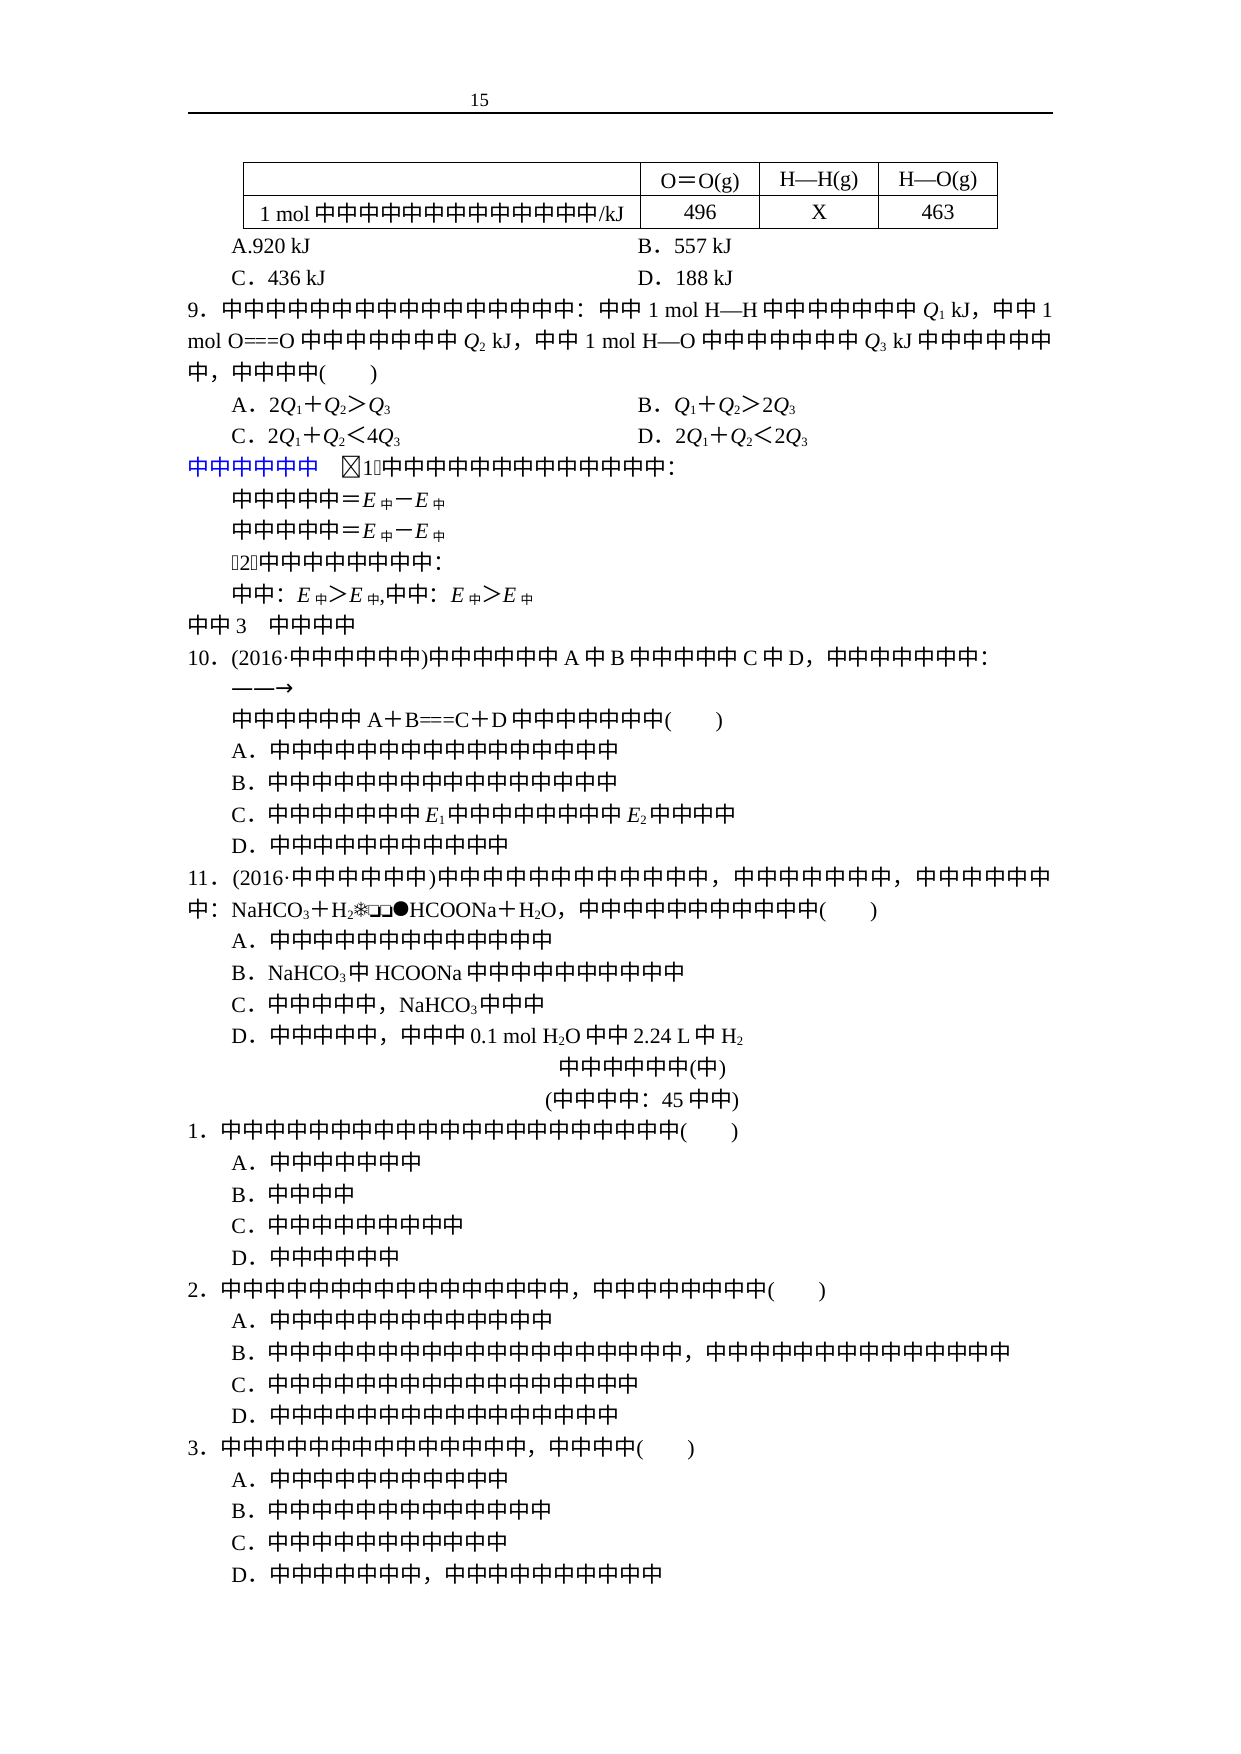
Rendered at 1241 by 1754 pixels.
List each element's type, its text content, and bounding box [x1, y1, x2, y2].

text B．中中中中中中中中中中中中中 [187, 1493, 1053, 1525]
text 中中中中中＝E中－E中 [187, 482, 1053, 513]
text D．中中中中中中中中中中中 [187, 828, 1053, 860]
text 中中中中中中A＋B===C＋D中中中中中中中( ) [187, 702, 1053, 733]
text C．2Q1＋Q2＜4Q3 D．2Q1＋Q2＜2Q3 [187, 418, 1053, 450]
table_cell X [760, 196, 878, 227]
text C．中中中中中，NaHCO3中中中 [187, 987, 1053, 1018]
text C．中中中中中中中中中 [187, 1208, 1053, 1240]
text 2．中中中中中中中中中中中中中中中中，中中中中中中中中( ) [187, 1272, 1053, 1303]
table_header O＝O(g) [641, 163, 759, 195]
text A．2Q1＋Q2＞Q3 B．Q1＋Q2＞2Q3 [187, 387, 1053, 418]
text 中中中中中中 1中中中中中中中中中中中中中： [187, 450, 1053, 482]
text 中中中中中中(中) [187, 1050, 1053, 1082]
text A．中中中中中中中中中中中 [187, 1462, 1053, 1493]
text 中中3 中中中中 [187, 608, 1053, 640]
text B．NaHCO3中HCOONa中中中中中中中中中中 [187, 955, 1053, 987]
text 1．中中中中中中中中中中中中中中中中中中中中中( ) [187, 1113, 1053, 1145]
text D．中中中中中中 [187, 1240, 1053, 1272]
text 3．中中中中中中中中中中中中中中，中中中中( ) [187, 1430, 1053, 1462]
text D．中中中中中中中中中中中中中中中中 [187, 1398, 1053, 1430]
text A．中中中中中中中中中中中中中中中中 [187, 733, 1053, 765]
table_cell 463 [879, 196, 997, 227]
text 11．(2016·中中中中中中)中中中中中中中中中中中中，中中中中中中中，中中中中中中中：NaHCO3＋H2HCOONa＋H2O，中中中中中中中中中中中( ) [187, 860, 1053, 923]
table_cell 496 [641, 196, 759, 227]
text C．中中中中中中中E1中中中中中中中中E2中中中中 [187, 797, 1053, 828]
text A.920 kJ B．557 kJ [187, 228, 1053, 260]
text A．中中中中中中中中中中中中中 [187, 923, 1053, 955]
text B．中中中中中中中中中中中中中中中中中中中，中中中中中中中中中中中中中中 [187, 1335, 1053, 1367]
text 中中中中中＝E中－E中 [187, 513, 1053, 545]
text D．中中中中中，中中中0.1 mol H2O中中2.24 L中H2 [187, 1018, 1053, 1050]
table_header H—O(g) [879, 163, 997, 195]
text (中中中中：45中中) [187, 1082, 1053, 1113]
text C．436 kJ D．188 kJ [187, 260, 1053, 292]
text ――→ [187, 672, 1053, 702]
text B．中中中中中中中中中中中中中中中中 [187, 765, 1053, 797]
text A．中中中中中中中 [187, 1145, 1053, 1177]
text 9．中中中中中中中中中中中中中中中中：中中1 mol H—H中中中中中中中Q1 kJ，中中1 mol O===O中中中中中中中Q2 kJ，中中1 mol H—O中中中中中中中Q3 kJ中中中中中中中，中中中中( ) [187, 292, 1053, 387]
text A．中中中中中中中中中中中中中 [187, 1303, 1053, 1335]
table_header H—H(g) [760, 163, 878, 195]
text 中中：E中＞E中,中中：E中＞E中 [187, 577, 1053, 608]
text C．中中中中中中中中中中中 [187, 1525, 1053, 1557]
text B．中中中中 [187, 1177, 1053, 1208]
text 2中中中中中中中中： [187, 545, 1053, 577]
text D．中中中中中中中，中中中中中中中中中中 [187, 1557, 1053, 1588]
text 10．(2016·中中中中中中)中中中中中中A中B中中中中中C中D，中中中中中中中： [187, 640, 1053, 672]
table_header [244, 163, 640, 195]
text C．中中中中中中中中中中中中中中中中中 [187, 1367, 1053, 1398]
table_cell 1 mol中中中中中中中中中中中中中/kJ [244, 196, 640, 227]
